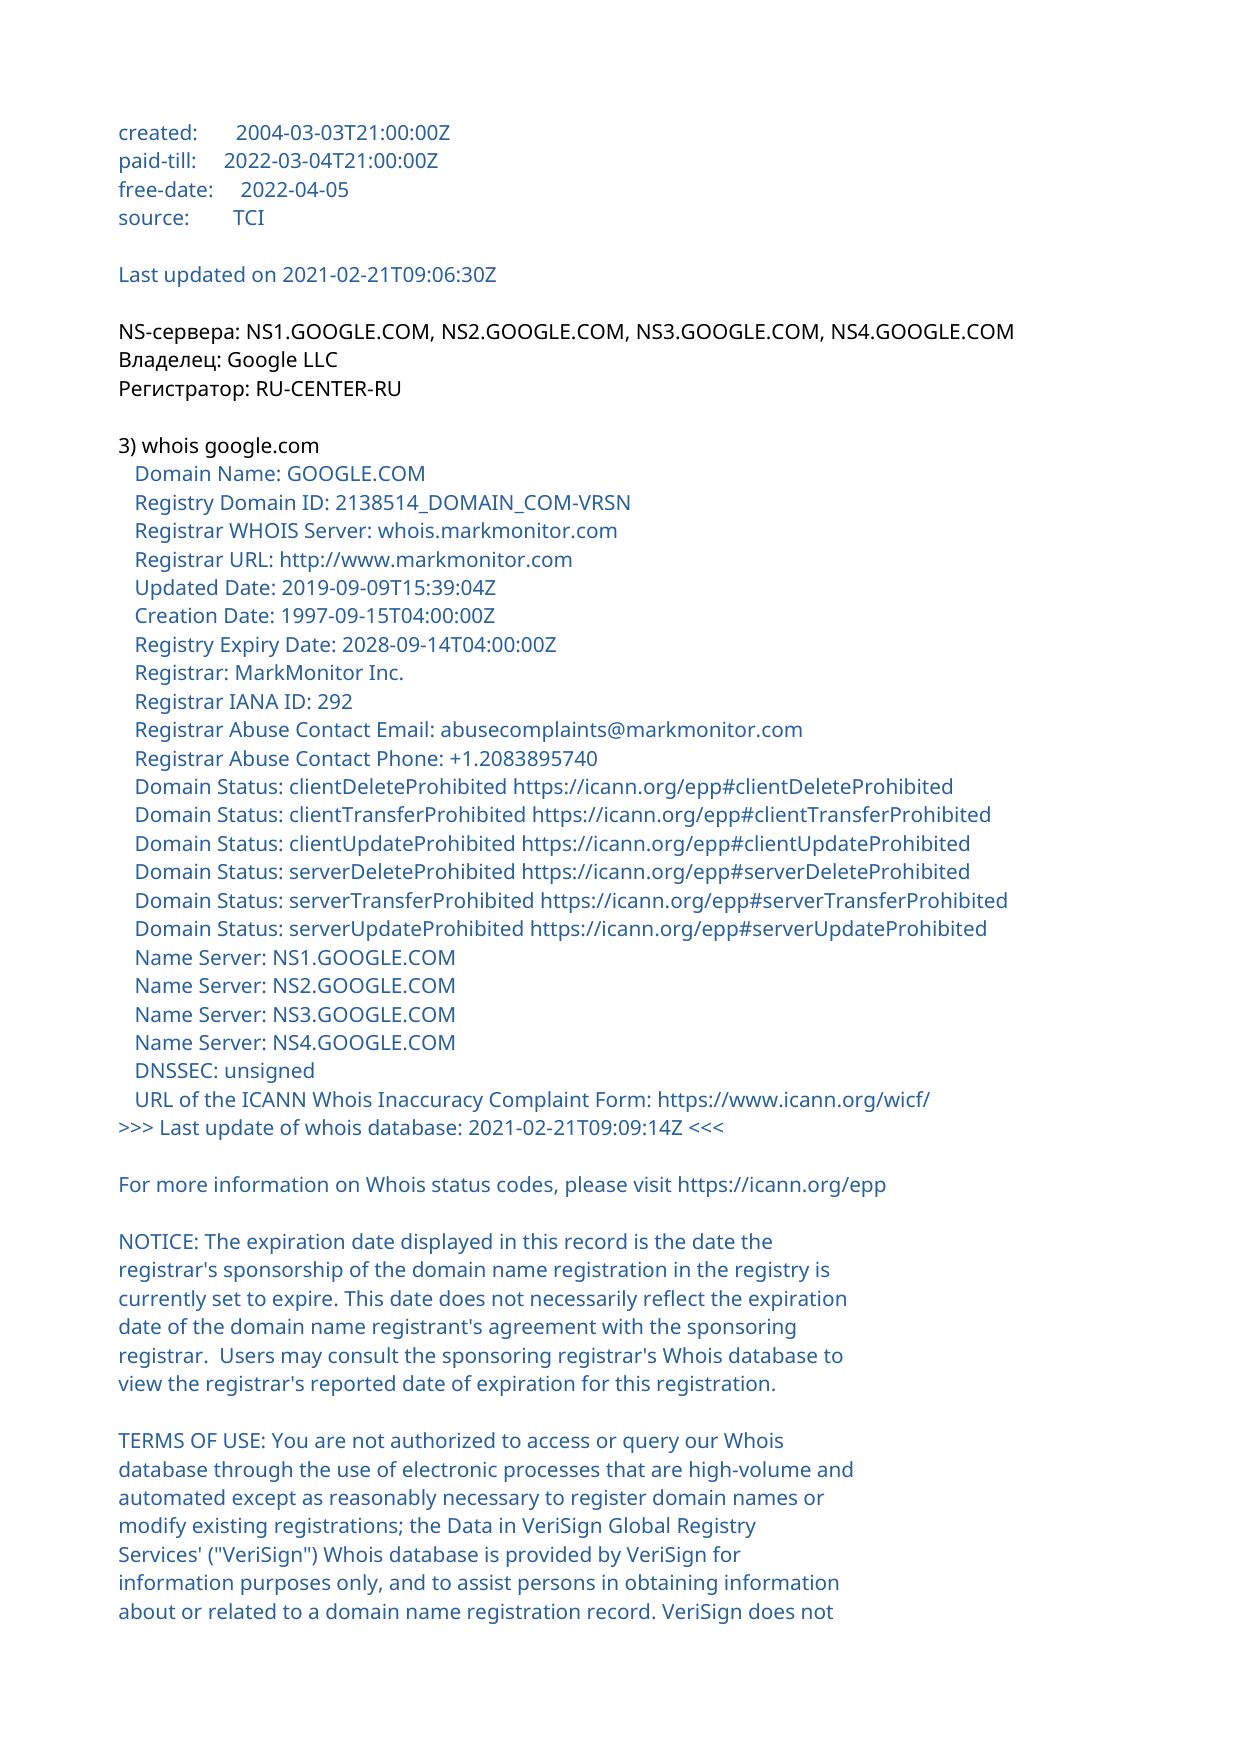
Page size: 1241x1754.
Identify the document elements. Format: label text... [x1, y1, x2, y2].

text registrar. Users may consult the sponsoring registrar's Whois database to [118, 1341, 1122, 1369]
text Creation Date: 1997-09-15T04:00:00Z [118, 602, 1122, 630]
text Владелец: Google LLC [118, 346, 1122, 374]
text URL of the ICANN Whois Inaccuracy Complaint Form: https://www.icann.org/wicf/ [118, 1085, 1122, 1113]
text currently set to expire. This date does not necessarily reflect the expiration [118, 1284, 1122, 1312]
text Name Server: NS4.GOOGLE.COM [118, 1028, 1122, 1057]
text Last updated on 2021-02-21T09:06:30Z [118, 260, 1122, 289]
text Registry Domain ID: 2138514_DOMAIN_COM-VRSN [118, 488, 1122, 516]
text automated except as reasonably necessary to register domain names or [118, 1483, 1122, 1512]
text about or related to a domain name registration record. VeriSign does not [118, 1597, 1122, 1625]
text Domain Status: serverUpdateProhibited https://icann.org/epp#serverUpdateProhibited [118, 914, 1122, 943]
text Регистратор: RU-CENTER-RU [118, 374, 1122, 402]
text Updated Date: 2019-09-09T15:39:04Z [118, 573, 1122, 602]
text information purposes only, and to assist persons in obtaining information [118, 1568, 1122, 1597]
text created: 2004-03-03T21:00:00Z [118, 118, 1122, 147]
text modify existing registrations; the Data in VeriSign Global Registry [118, 1512, 1122, 1540]
text registrar's sponsorship of the domain name registration in the registry is [118, 1256, 1122, 1284]
text TERMS OF USE: You are not authorized to access or query our Whois [118, 1426, 1122, 1455]
text Domain Status: clientUpdateProhibited https://icann.org/epp#clientUpdateProhibited [118, 829, 1122, 857]
text source: TCI [118, 203, 1122, 232]
text Name Server: NS3.GOOGLE.COM [118, 1000, 1122, 1028]
text >>> Last update of whois database: 2021-02-21T09:09:14Z <<< [118, 1113, 1122, 1142]
text Services' ("VeriSign") Whois database is provided by VeriSign for [118, 1540, 1122, 1568]
text Registrar Abuse Contact Phone: +1.2083895740 [118, 744, 1122, 772]
text Domain Status: serverTransferProhibited https://icann.org/epp#serverTransferProhibited [118, 886, 1122, 914]
text paid-till: 2022-03-04T21:00:00Z [118, 147, 1122, 175]
text DNSSEC: unsigned [118, 1057, 1122, 1085]
text Domain Status: serverDeleteProhibited https://icann.org/epp#serverDeleteProhibited [118, 857, 1122, 886]
text Registrar WHOIS Server: whois.markmonitor.com [118, 516, 1122, 545]
text NS-сервера: NS1.GOOGLE.COM, NS2.GOOGLE.COM, NS3.GOOGLE.COM, NS4.GOOGLE.COM [118, 317, 1122, 346]
text Registrar: MarkMonitor Inc. [118, 658, 1122, 687]
text Name Server: NS1.GOOGLE.COM [118, 943, 1122, 971]
text Domain Status: clientDeleteProhibited https://icann.org/epp#clientDeleteProhibited [118, 772, 1122, 801]
text 3) whois google.com [118, 431, 1122, 459]
text view the registrar's reported date of expiration for this registration. [118, 1369, 1122, 1398]
text Domain Name: GOOGLE.COM [118, 459, 1122, 488]
text Registrar IANA ID: 292 [118, 687, 1122, 715]
text date of the domain name registrant's agreement with the sponsoring [118, 1312, 1122, 1341]
text Domain Status: clientTransferProhibited https://icann.org/epp#clientTransferProhibited [118, 801, 1122, 829]
text database through the use of electronic processes that are high-volume and [118, 1455, 1122, 1483]
text Name Server: NS2.GOOGLE.COM [118, 971, 1122, 1000]
text free-date: 2022-04-05 [118, 175, 1122, 203]
text Registry Expiry Date: 2028-09-14T04:00:00Z [118, 630, 1122, 658]
text NOTICE: The expiration date displayed in this record is the date the [118, 1227, 1122, 1256]
text For more information on Whois status codes, please visit https://icann.org/epp [118, 1170, 1122, 1199]
text Registrar Abuse Contact Email: abusecomplaints@markmonitor.com [118, 715, 1122, 744]
text Registrar URL: http://www.markmonitor.com [118, 545, 1122, 573]
